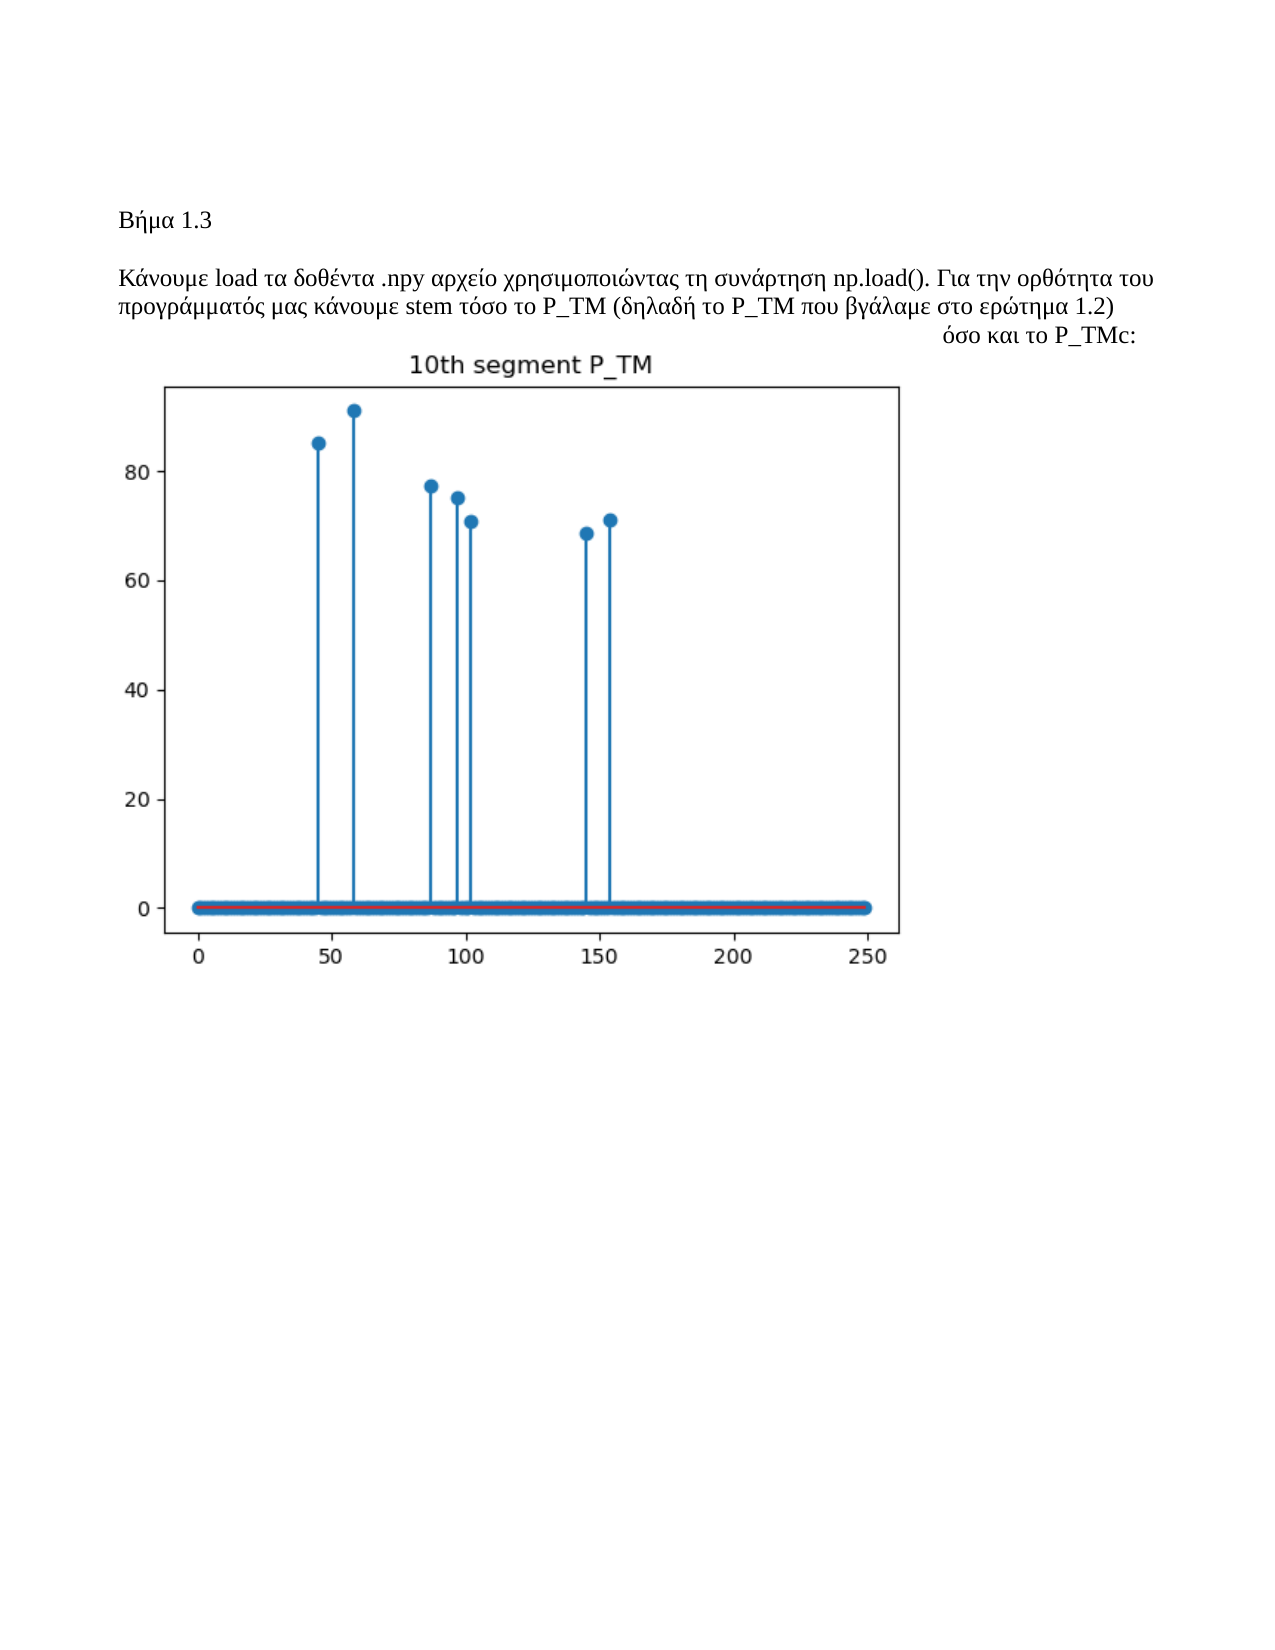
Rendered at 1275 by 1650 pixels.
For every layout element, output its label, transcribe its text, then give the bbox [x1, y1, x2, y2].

picture [77, 336, 943, 989]
text Βήμα 1.3 [118, 205, 1157, 234]
text Κάνουμε load τα δοθέντα .npy αρχείο χρησιμοποιώντας τη συνάρτηση np.load(). Για την ορθότητα του προγράμματός μας κάνουμε stem τόσο το P_TM (δηλαδή το P_ΤΜ που βγάλαμε στο ερώτημα 1.2) όσο και το P_TMc: [118, 263, 1157, 349]
